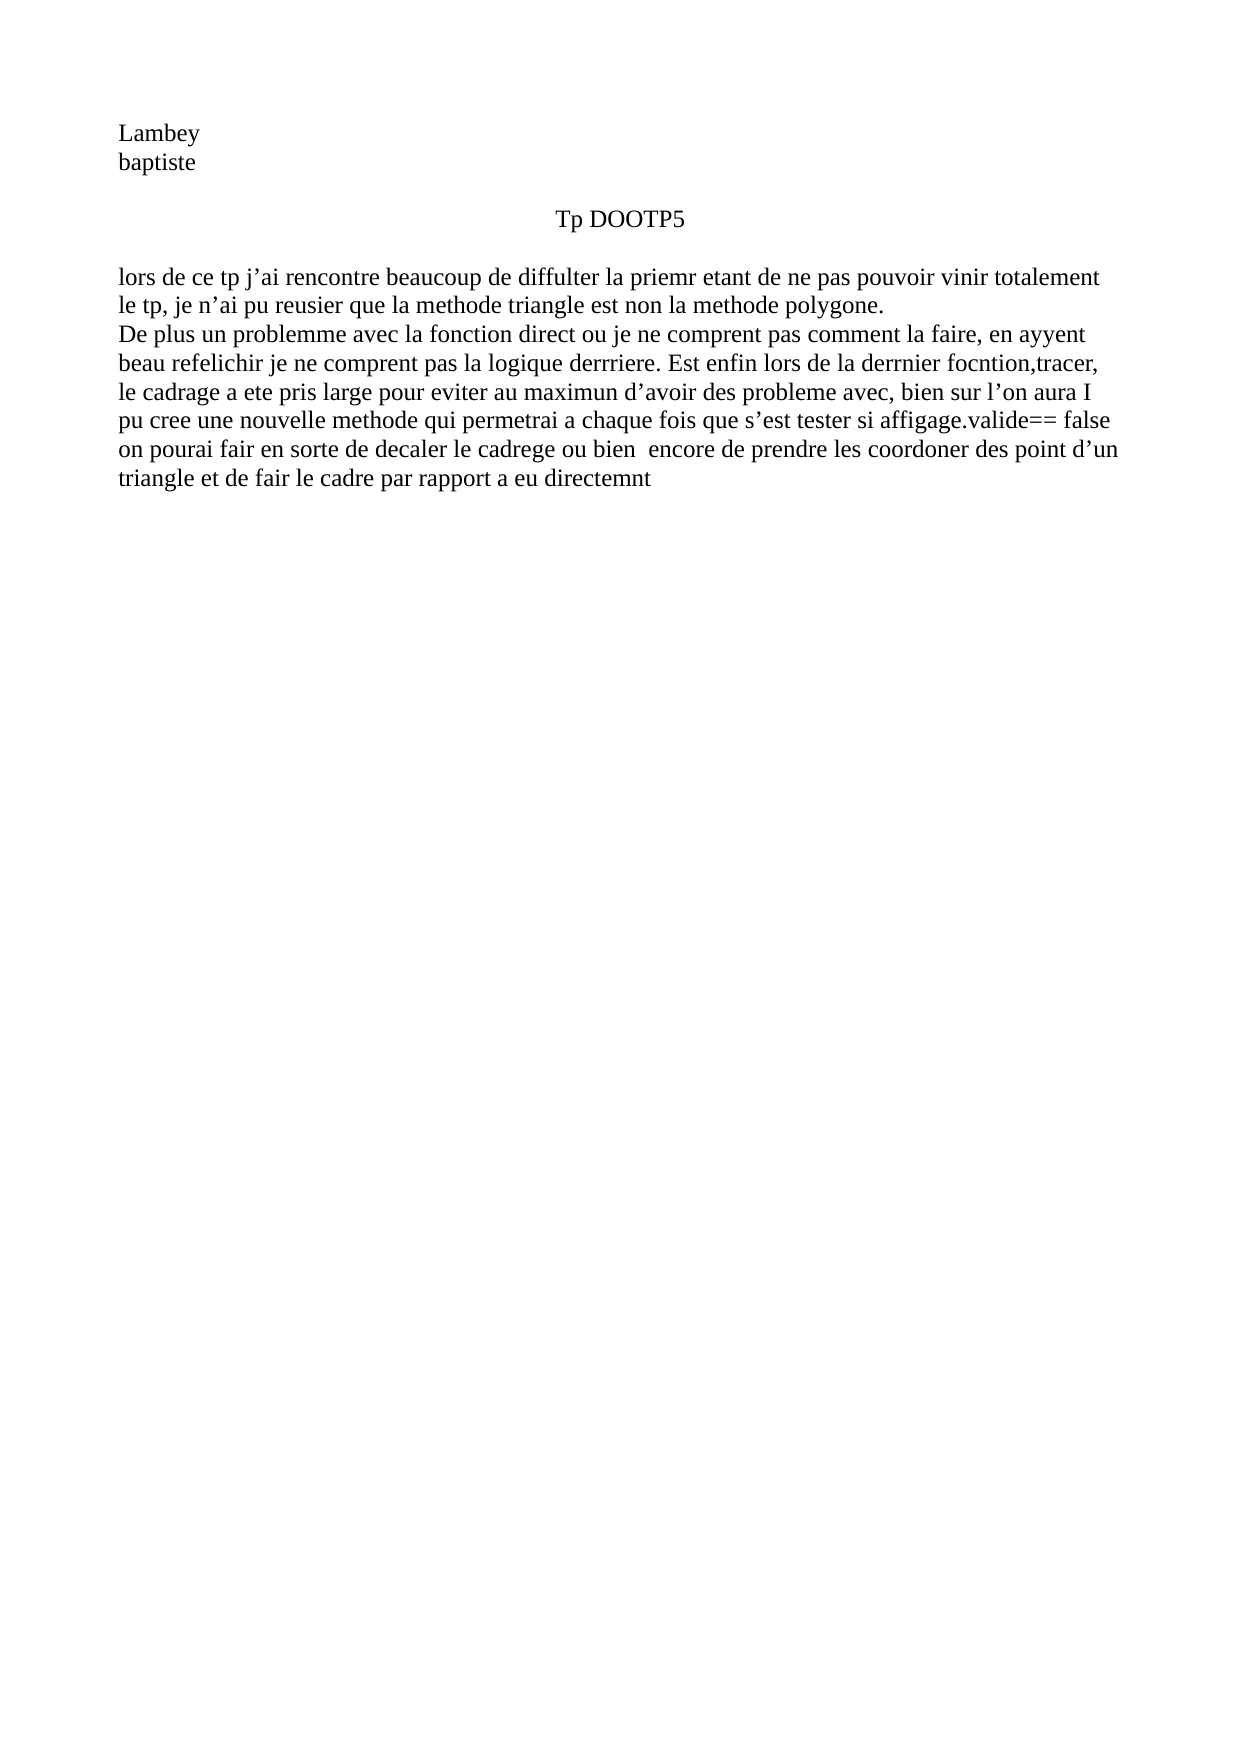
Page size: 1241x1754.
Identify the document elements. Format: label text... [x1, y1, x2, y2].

text De plus un problemme avec la fonction direct ou je ne comprent pas comment la faire, en ayyent beau refelichir je ne comprent pas la logique derrriere. Est enfin lors de la derrnier focntion,tracer, le cadrage a ete pris large pour eviter au maximun d’avoir des probleme avec, bien sur l’on aura I pu cree une nouvelle methode qui permetrai a chaque fois que s’est tester si affigage.valide== false on pourai fair en sorte de decaler le cadrege ou bien encore de prendre les coordoner des point d’un triangle et de fair le cadre par rapport a eu directemnt [118, 319, 1122, 492]
text baptiste [118, 147, 1122, 176]
text Lambey [118, 118, 1122, 147]
text Tp DOOTP5 [118, 204, 1122, 233]
text lors de ce tp j’ai rencontre beaucoup de diffulter la priemr etant de ne pas pouvoir vinir totalement le tp, je n’ai pu reusier que la methode triangle est non la methode polygone. [118, 262, 1122, 319]
